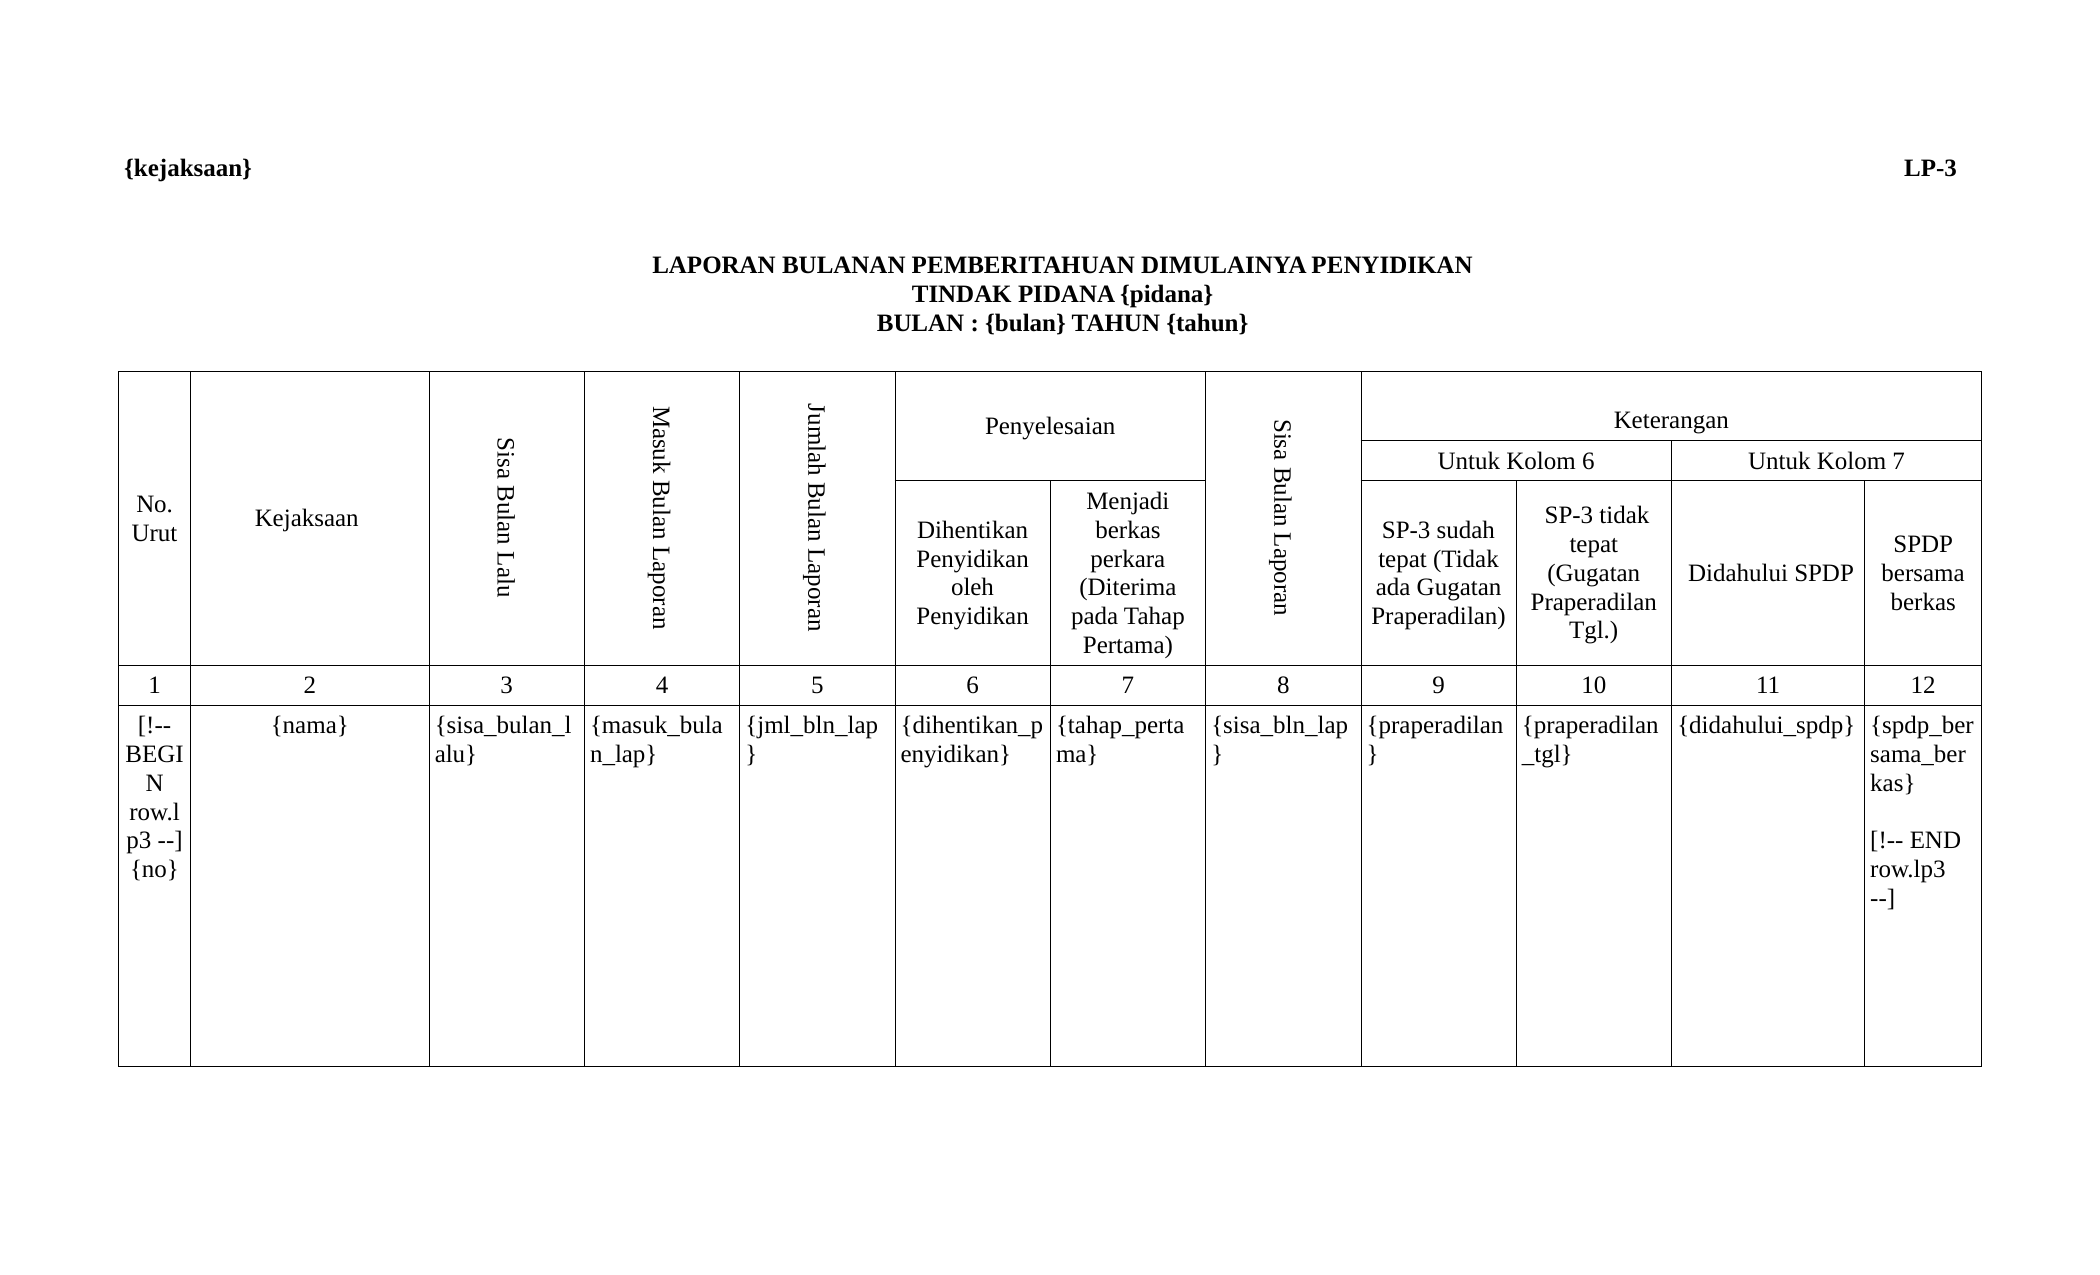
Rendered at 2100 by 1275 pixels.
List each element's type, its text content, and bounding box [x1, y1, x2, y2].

table_cell {tahap_pertama} [1051, 706, 1205, 1066]
table_header {kejaksaan} [118, 147, 1897, 187]
table_header Keterangan [1362, 372, 1981, 440]
table_cell Untuk Kolom 7 [1672, 441, 1981, 480]
table_header Penyelesaian [896, 372, 1205, 480]
table_cell Menjadi berkas perkara (Diterima pada Tahap Pertama) [1051, 481, 1205, 664]
table_cell 5 [740, 666, 895, 705]
table_header Kejaksaan [191, 372, 429, 664]
table_cell SPDP bersama berkas [1865, 481, 1981, 664]
table_cell 10 [1517, 666, 1671, 705]
table_cell {spdp_bersama_berkas} [!-- END row.lp3 --] [1865, 706, 1981, 1066]
table_cell {praperadilan_tgl} [1517, 706, 1671, 1066]
table_cell Untuk Kolom 6 [1362, 441, 1671, 480]
table_header LAPORAN BULANAN PEMBERITAHUAN DIMULAINYA PENYIDIKAN TINDAK PIDANA {pidana} BULAN : {bulan} TAHUN {tahun} [592, 245, 1533, 342]
table_cell {sisa_bulan_lalu} [430, 706, 584, 1066]
table_cell {nama} [191, 706, 429, 1066]
table_cell {sisa_bln_lap} [1206, 706, 1361, 1066]
table_cell {praperadilan} [1362, 706, 1516, 1066]
table_cell 3 [430, 666, 584, 705]
table_cell 2 [191, 666, 429, 705]
table_cell 6 [896, 666, 1050, 705]
table_cell {dihentikan_penyidikan} [896, 706, 1050, 1066]
table_cell SP-3 sudah tepat (Tidak ada Gugatan Praperadilan) [1362, 481, 1516, 664]
table_cell 8 [1206, 666, 1361, 705]
table_cell 4 [585, 666, 739, 705]
table_cell {jml_bln_lap} [740, 706, 895, 1066]
table_header Sisa Bulan Laporan [1206, 372, 1361, 664]
table_header No. Urut [119, 372, 190, 664]
table_header LP-3 [1897, 147, 1963, 187]
table_header Masuk Bulan Laporan [585, 372, 739, 664]
table_cell 11 [1672, 666, 1864, 705]
table_cell {masuk_bulan_lap} [585, 706, 739, 1066]
table_header Sisa Bulan Lalu [430, 372, 584, 664]
table_header Jumlah Bulan Laporan [740, 372, 895, 664]
table_cell {didahului_spdp} [1672, 706, 1864, 1066]
table_cell Didahului SPDP [1672, 481, 1864, 664]
table_cell SP-3 tidak tepat (Gugatan Praperadilan Tgl.) [1517, 481, 1671, 664]
table_cell 1 [119, 666, 190, 705]
table_cell [!-- BEGIN row.lp3 --] {no} [119, 706, 190, 1066]
table_cell Dihentikan Penyidikan oleh Penyidikan [896, 481, 1050, 664]
table_cell 12 [1865, 666, 1981, 705]
table_cell 9 [1362, 666, 1516, 705]
table_cell 7 [1051, 666, 1205, 705]
